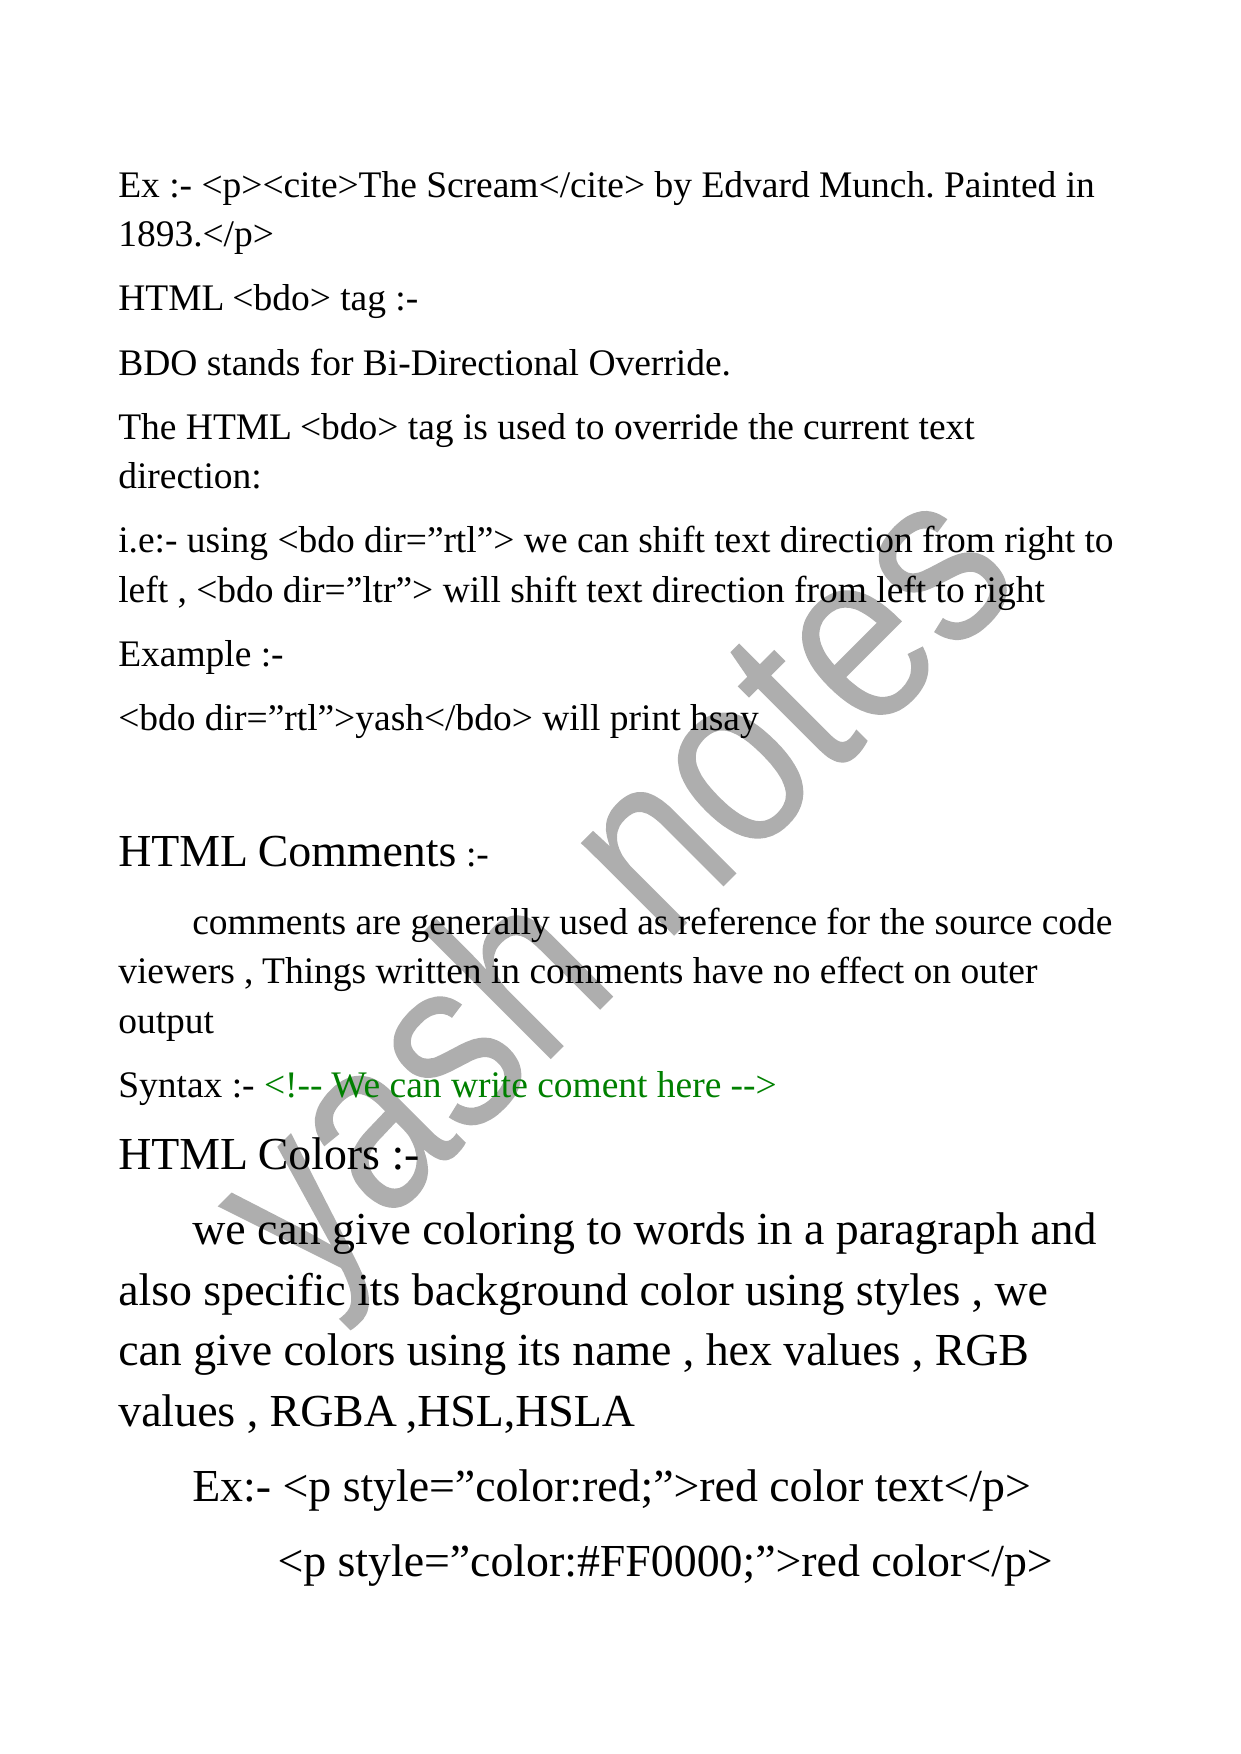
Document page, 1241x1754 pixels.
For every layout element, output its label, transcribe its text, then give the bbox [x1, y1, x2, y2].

text HTML Colors :- [370, 1127, 416, 1179]
text <bdo dir=”rtl”>yash</bdo> will print hsay [118, 696, 807, 739]
text we can give coloring to words in a paragraph and also specific its background color using styles , we can give colors using its name , hex values , RGB values , RGBA ,HSL,HSLA [118, 1202, 1122, 1436]
text i.e:- using <bdo dir=”rtl”> we can shift text direction from right to left , <bdo dir=”ltr”> will shift text direction from left to right [897, 518, 1122, 611]
text [793, 696, 1122, 739]
text Syntax :- <!-- We can write coment here --> [508, 1062, 1122, 1106]
text HTML Colors :- [118, 1127, 369, 1179]
text [820, 632, 866, 664]
text BDO stands for Bi-Directional Override. [118, 340, 1122, 383]
text Example :- [118, 632, 817, 675]
text [689, 824, 1122, 877]
text HTML Colors :- [264, 1140, 284, 1168]
text Ex :- <p><cite>The Scream</cite> by Edvard Munch. Painted in 1893.</p> [118, 162, 1122, 255]
text HTML <bdo> tag :- [118, 276, 1122, 319]
text Ex:- <p style=”color:red;”>red color text</p> [118, 1458, 1122, 1511]
text The HTML <bdo> tag is used to override the current text direction: [118, 404, 1122, 497]
text Syntax :- <!-- We can write coment here --> [118, 1062, 504, 1106]
text [618, 824, 713, 877]
text HTML Comments :- [118, 824, 614, 877]
text comments are generally used as reference for the source code viewers , Things written in comments have no effect on outer output [118, 899, 1122, 1041]
text <p style=”color:#FF0000;”>red color</p> [118, 1533, 1122, 1586]
text [850, 632, 1122, 675]
text HTML Colors :- [425, 1127, 1122, 1179]
text i.e:- using <bdo dir=”rtl”> we can shift text direction from right to left , <bdo dir=”ltr”> will shift text direction from left to right [118, 518, 989, 611]
